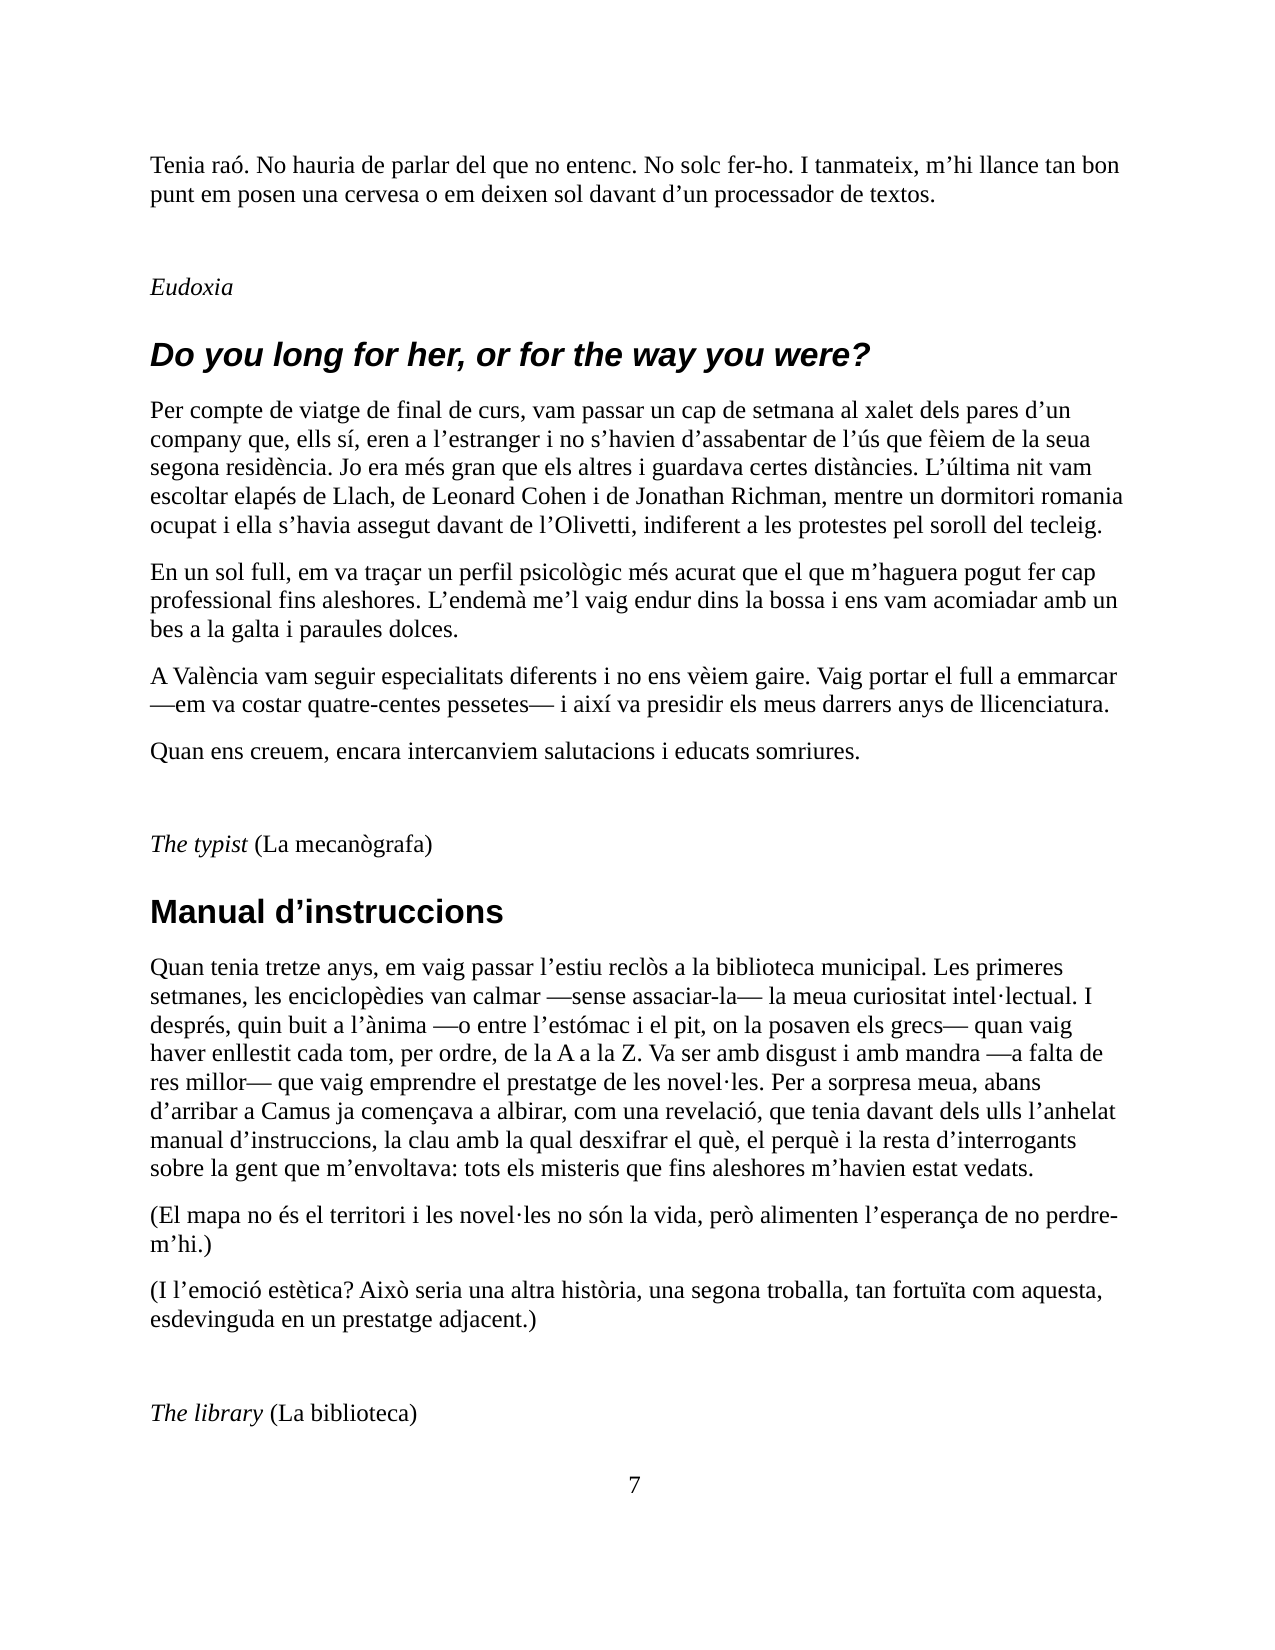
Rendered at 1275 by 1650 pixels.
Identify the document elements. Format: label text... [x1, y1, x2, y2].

text The typist (La mecanògrafa) [150, 829, 1125, 858]
text Eudoxia [150, 272, 1125, 301]
text Quan tenia tretze anys, em vaig passar l’estiu reclòs a la biblioteca municipal. Les primeres setmanes, les enciclopèdies van calmar —sense assaciar-la— la meua curiositat intel·lectual. I després, quin buit a l’ànima —o entre l’estómac i el pit, on la posaven els grecs— quan vaig haver enllestit cada tom, per ordre, de la A a la Z. Va ser amb disgust i amb mandra —a falta de res millor— que vaig emprendre el prestatge de les novel·les. Per a sorpresa meua, abans d’arribar a Camus ja començava a albirar, com una revelació, que tenia davant dels ulls l’anhelat manual d’instruccions, la clau amb la qual desxifrar el què, el perquè i la resta d’interrogants sobre la gent que m’envoltava: tots els misteris que fins aleshores m’havien estat vedats. [150, 952, 1125, 1182]
subtitle Do you long for her, or for the way you were? [150, 335, 1125, 373]
subtitle Manual d’instruccions [150, 892, 1125, 931]
text A València vam seguir especialitats diferents i no ens vèiem gaire. Vaig portar el full a emmarcar —em va costar quatre-centes pessetes— i així va presidir els meus darrers anys de llicenciatura. [150, 661, 1125, 718]
text (I l’emoció estètica? Això seria una altra història, una segona troballa, tan fortuïta com aquesta, esdevinguda en un prestatge adjacent.) [150, 1276, 1125, 1333]
text Tenia raó. No hauria de parlar del que no entenc. No solc fer-ho. I tanmateix, m’hi llance tan bon punt em posen una cervesa o em deixen sol davant d’un processador de textos. [150, 150, 1125, 207]
text Per compte de viatge de final de curs, vam passar un cap de setmana al xalet dels pares d’un company que, ells sí, eren a l’estranger i no s’havien d’assabentar de l’ús que fèiem de la seua segona residència. Jo era més gran que els altres i guardava certes distàncies. L’última nit vam escoltar elapés de Llach, de Leonard Cohen i de Jonathan Richman, mentre un dormitori romania ocupat i ella s’havia assegut davant de l’Olivetti, indiferent a les protestes pel soroll del tecleig. [150, 395, 1125, 539]
text Quan ens creuem, encara intercanviem salutacions i educats somriures. [150, 736, 1125, 765]
text (El mapa no és el territori i les novel·les no són la vida, però alimenten l’esperança de no perdre-m’hi.) [150, 1200, 1125, 1258]
text En un sol full, em va traçar un perfil psicològic més acurat que el que m’haguera pogut fer cap professional fins aleshores. L’endemà me’l vaig endur dins la bossa i ens vam acomiadar amb un bes a la galta i paraules dolces. [150, 557, 1125, 643]
text The library (La biblioteca) [150, 1398, 1125, 1426]
